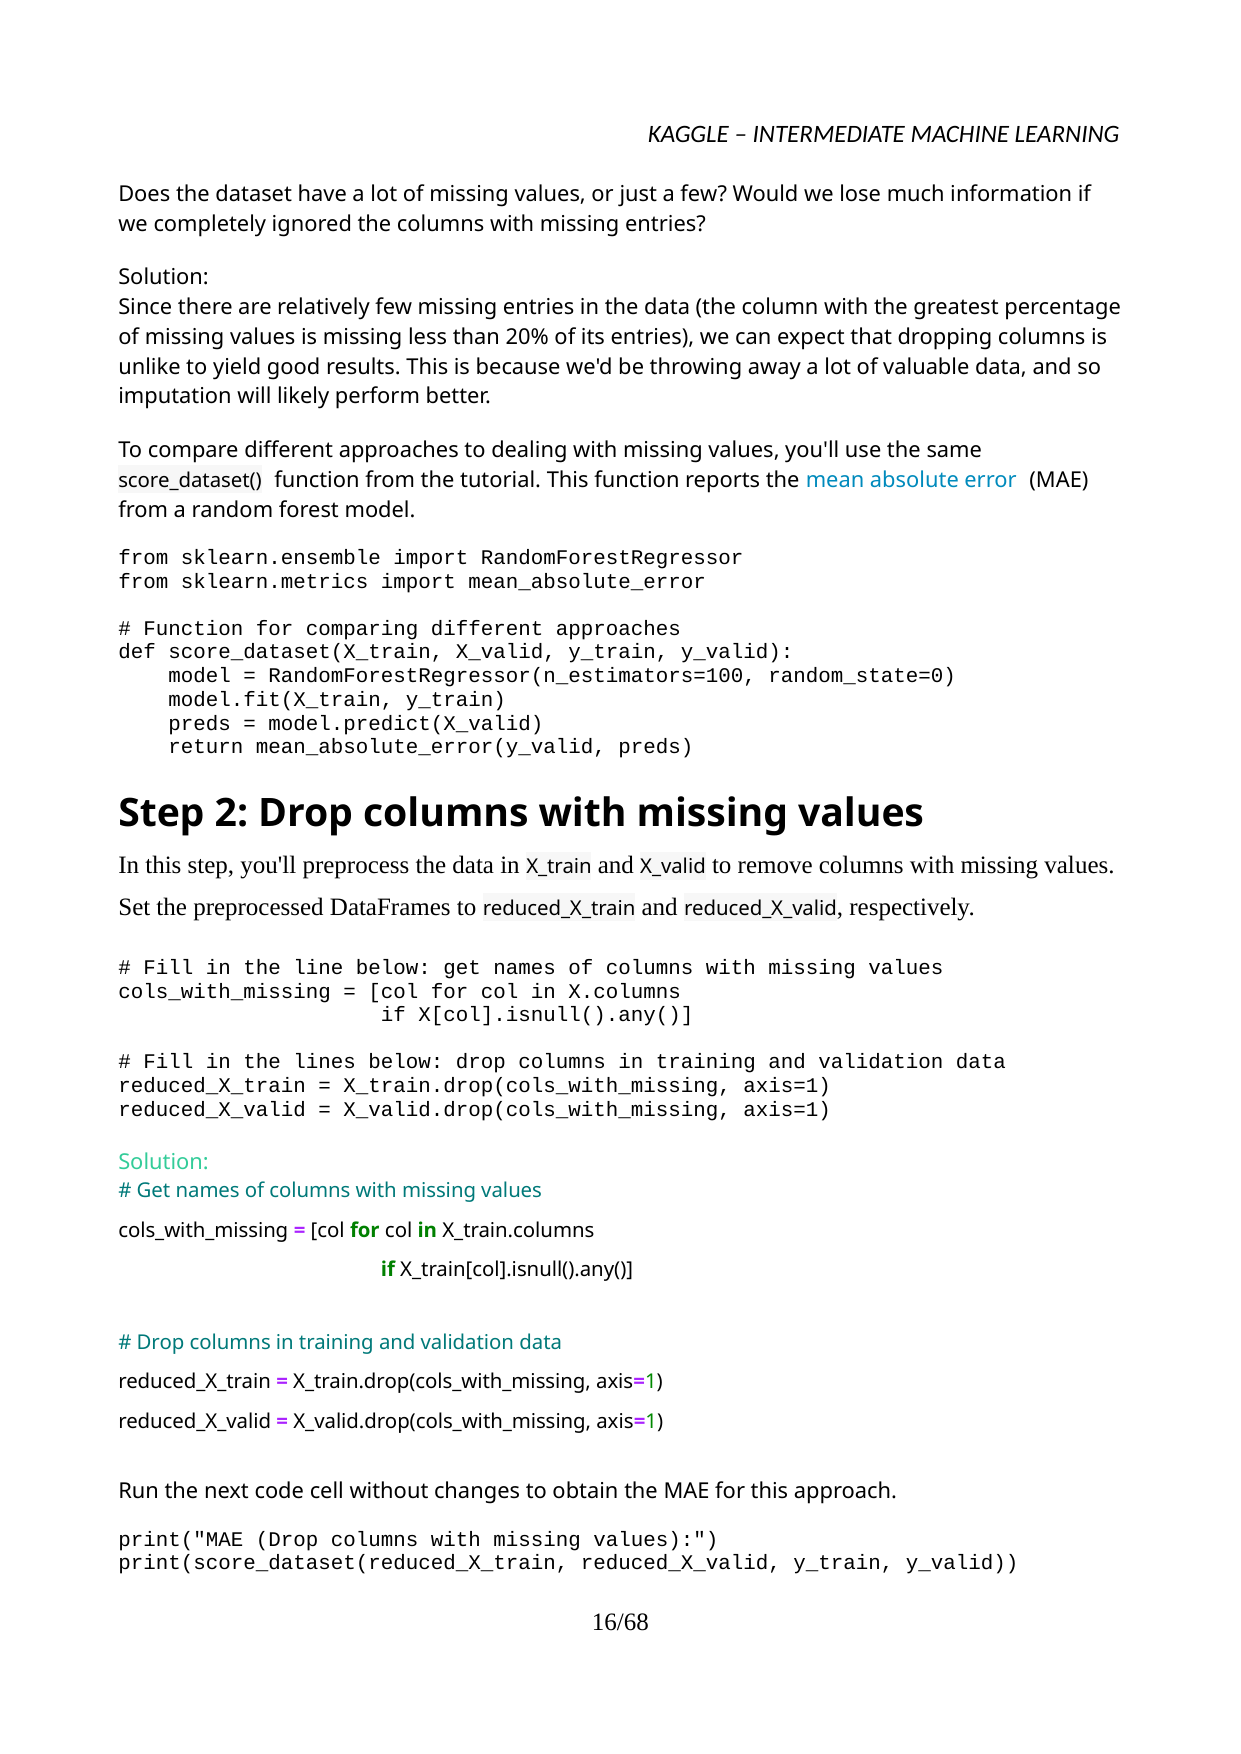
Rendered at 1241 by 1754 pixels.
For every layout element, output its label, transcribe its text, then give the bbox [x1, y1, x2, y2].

text Solution: [118, 261, 1122, 291]
text model = RandomForestRegressor(n_estimators=100, random_state=0) [118, 665, 1122, 689]
text from sklearn.metrics import mean_absolute_error [118, 571, 1122, 594]
text preds = model.predict(X_valid) [118, 712, 1122, 736]
text print("MAE (Drop columns with missing values):") [118, 1529, 1122, 1552]
text Since there are relatively few missing entries in the data (the column with the greatest percentage of missing values is missing less than 20% of its entries), we can expect that dropping columns is unlike to yield good results. This is because we'd be throwing away a lot of valuable data, and so imputation will likely perform better. [118, 291, 1122, 410]
text reduced_X_valid = X_valid.drop(cols_with_missing, axis=1) [118, 1406, 1122, 1434]
text Run the next code cell without changes to obtain the MAE for this approach. [118, 1475, 1122, 1505]
text # Fill in the lines below: drop columns in training and validation data [118, 1052, 1122, 1075]
text # Fill in the line below: get names of columns with missing values [118, 957, 1122, 981]
text # Function for comparing different approaches [118, 618, 1122, 642]
text print(score_dataset(reduced_X_train, reduced_X_valid, y_train, y_valid)) [118, 1552, 1122, 1576]
text cols_with_missing = [col for col in X.columns [118, 981, 1122, 1004]
text model.fit(X_train, y_train) [118, 689, 1122, 712]
subtitle Step 2: Drop columns with missing values [118, 785, 1122, 838]
text if X[col].isnull().any()] [118, 1004, 1122, 1028]
text # Drop columns in training and validation data [118, 1328, 1122, 1355]
text return mean_absolute_error(y_valid, preds) [118, 736, 1122, 760]
text # Get names of columns with missing values [118, 1176, 1122, 1204]
text reduced_X_train = X_train.drop(cols_with_missing, axis=1) [118, 1367, 1122, 1395]
text To compare different approaches to dealing with missing values, you'll use the same score_dataset() function from the tutorial. This function reports the mean absolute error (MAE) from a random forest model. [118, 434, 1122, 523]
text from sklearn.ensemble import RandomForestRegressor [118, 547, 1122, 571]
text if X_train[col].isnull().any()] [118, 1254, 1122, 1282]
text reduced_X_valid = X_valid.drop(cols_with_missing, axis=1) [118, 1099, 1122, 1122]
text cols_with_missing = [col for col in X_train.columns [118, 1215, 1122, 1243]
text Solution: [118, 1146, 1122, 1176]
text Does the dataset have a lot of missing values, or just a few? Would we lose much information if we completely ignored the columns with missing entries? [118, 178, 1122, 238]
text In this step, you'll preprocess the data in X_train and X_valid to remove columns with missing values. Set the preprocessed DataFrames to reduced_X_train and reduced_X_valid, respectively. [118, 851, 1122, 921]
text def score_dataset(X_train, X_valid, y_train, y_valid): [118, 642, 1122, 665]
text reduced_X_train = X_train.drop(cols_with_missing, axis=1) [118, 1075, 1122, 1099]
